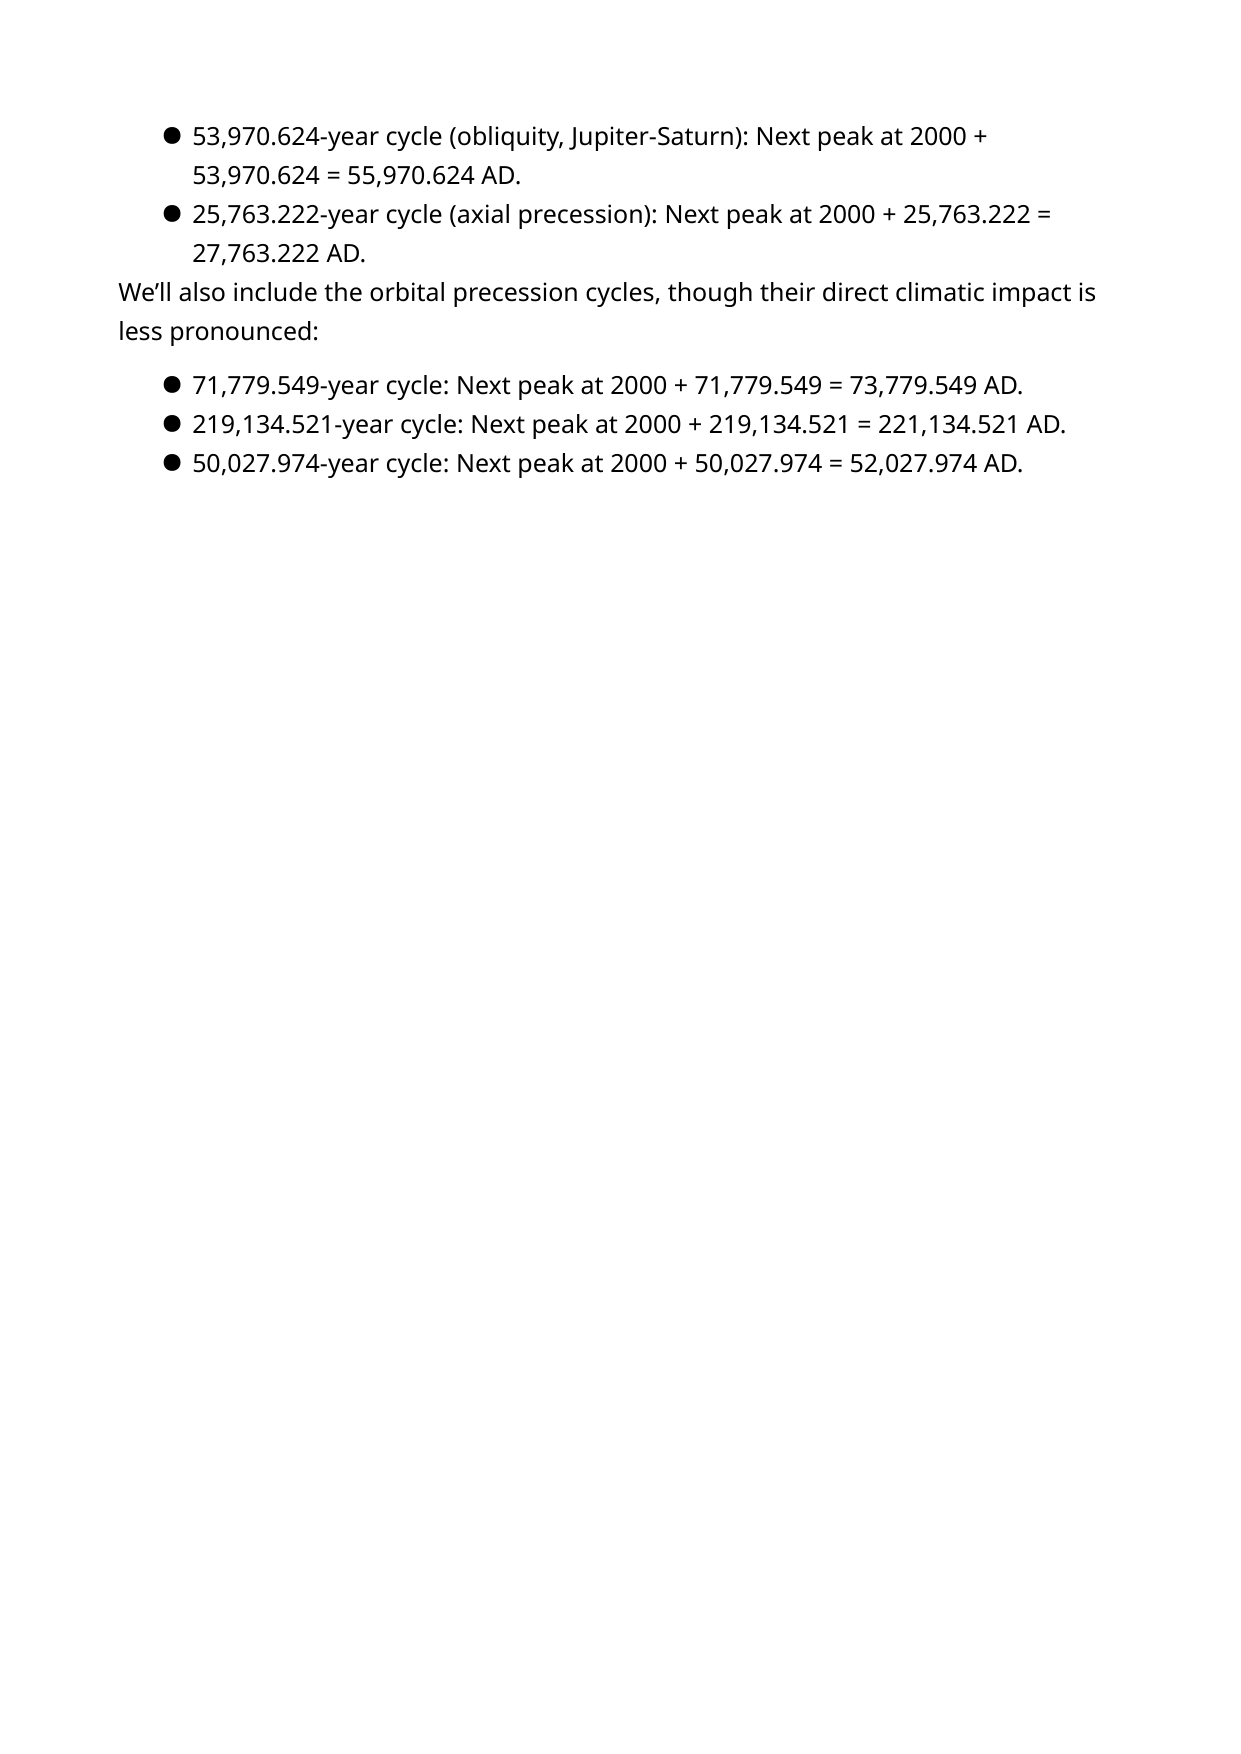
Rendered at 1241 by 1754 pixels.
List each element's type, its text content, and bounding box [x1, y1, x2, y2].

list 25,763.222-year cycle (axial precession): Next peak at 2000 + 25,763.222 = 27,763.222 AD. [162, 196, 1122, 270]
list 53,970.624-year cycle (obliquity, Jupiter-Saturn): Next peak at 2000 + 53,970.624 = 55,970.624 AD. [162, 118, 1122, 191]
text We’ll also include the orbital precession cycles, though their direct climatic impact is less pronounced: [118, 275, 1122, 348]
list 71,779.549-year cycle: Next peak at 2000 + 71,779.549 = 73,779.549 AD. [162, 368, 1122, 402]
list 219,134.521-year cycle: Next peak at 2000 + 219,134.521 = 221,134.521 AD. [162, 407, 1122, 441]
list 50,027.974-year cycle: Next peak at 2000 + 50,027.974 = 52,027.974 AD. [162, 446, 1122, 480]
